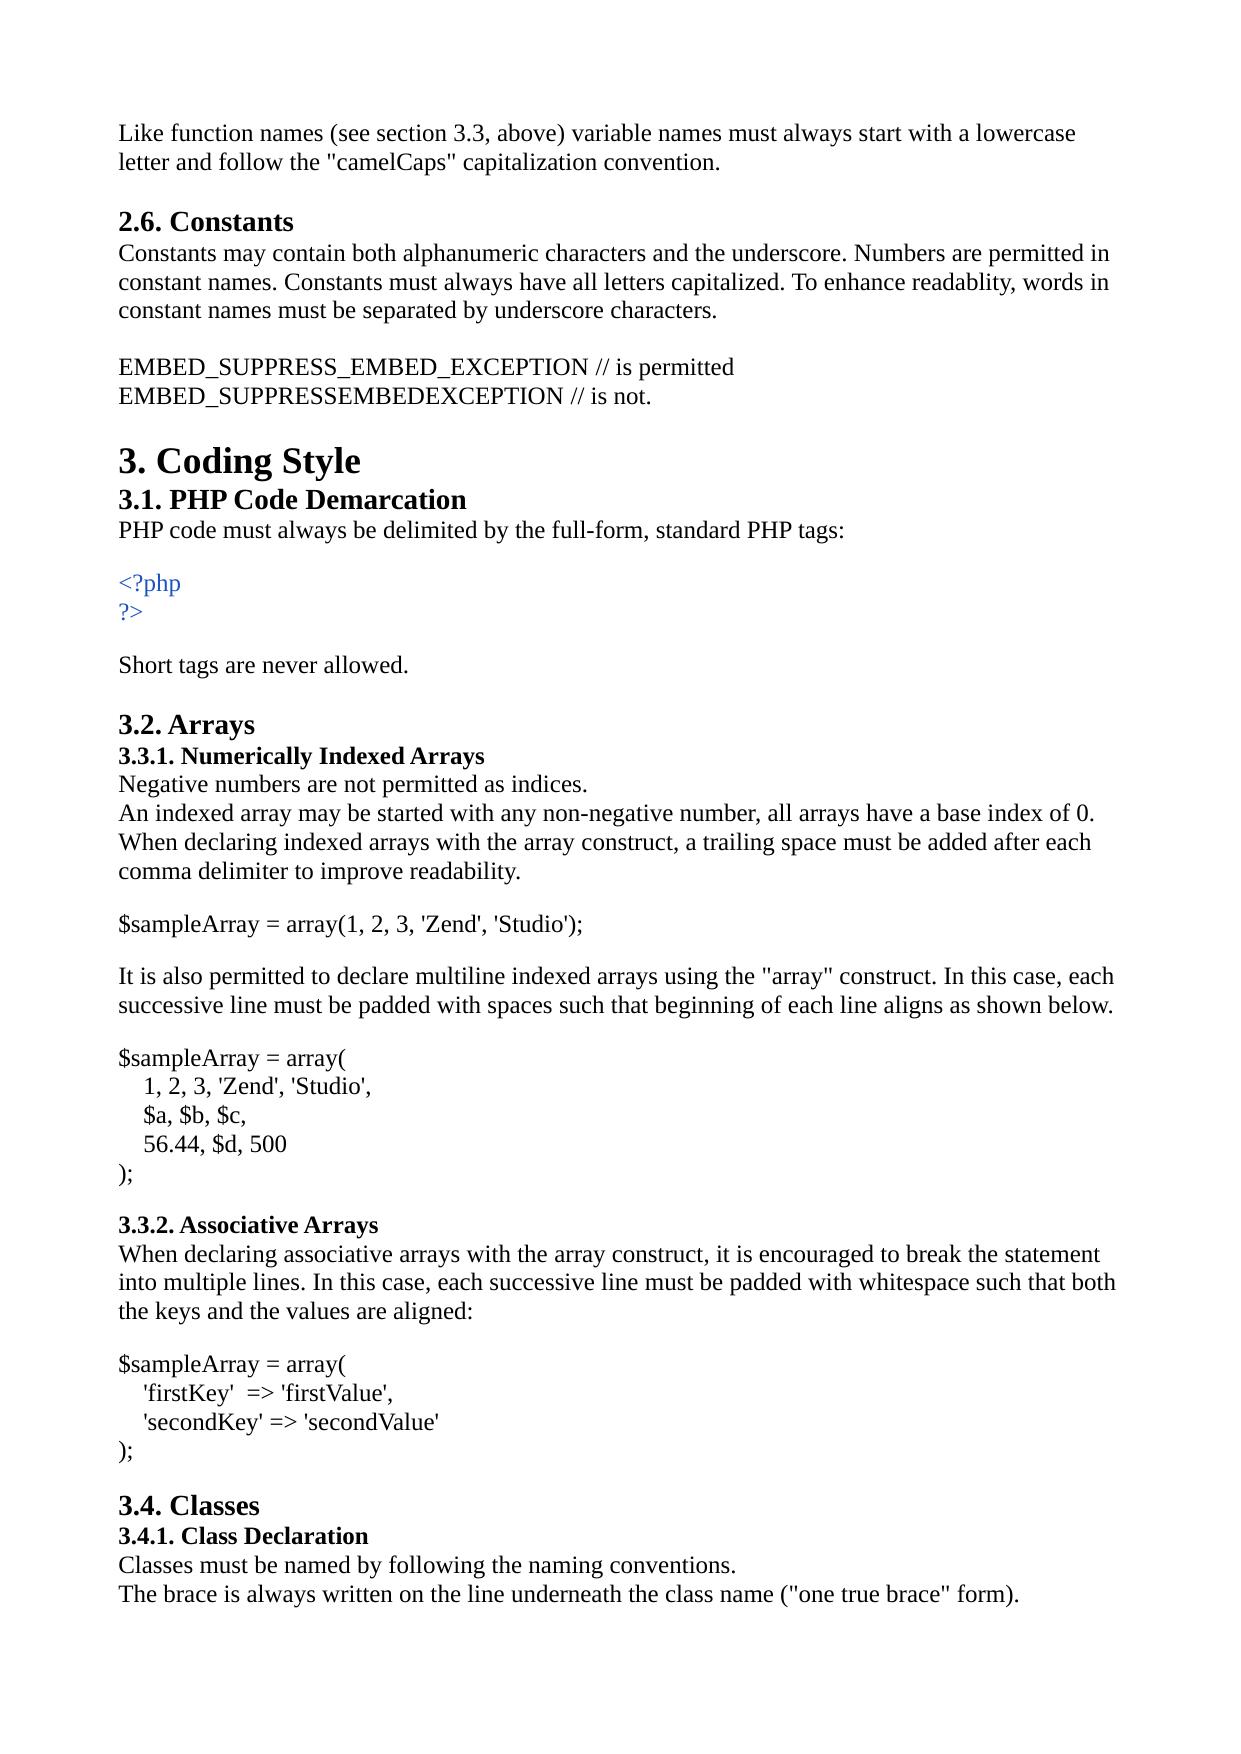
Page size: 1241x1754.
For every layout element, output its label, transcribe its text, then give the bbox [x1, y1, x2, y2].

text 'firstKey' => 'firstValue', [118, 1378, 1122, 1407]
text The brace is always written on the line underneath the class name ("one true brace" form). [118, 1579, 1122, 1607]
subtitle 3.1. PHP Code Demarcation [118, 482, 1122, 515]
text <?php [118, 568, 1122, 597]
text 56.44, $d, 500 [118, 1129, 1122, 1158]
text Constants may contain both alphanumeric characters and the underscore. Numbers are permitted in constant names. Constants must always have all letters capitalized. To enhance readablity, words in constant names must be separated by underscore characters. [118, 238, 1122, 324]
text Short tags are never allowed. [118, 650, 1122, 678]
subtitle 3. Coding Style [118, 439, 1122, 482]
text An indexed array may be started with any non-negative number, all arrays have a base index of 0. [118, 798, 1122, 827]
subtitle 3.4.1. Class Declaration [118, 1521, 1122, 1550]
text $a, $b, $c, [118, 1100, 1122, 1129]
text Like function names (see section 3.3, above) variable names must always start with a lowercase letter and follow the "camelCaps" capitalization convention. [118, 118, 1122, 176]
text Classes must be named by following the naming conventions. [118, 1550, 1122, 1579]
text EMBED_SUPPRESS_EMBED_EXCEPTION // is permitted EMBED_SUPPRESSEMBEDEXCEPTION // is not. [118, 352, 1122, 410]
subtitle 3.2. Arrays [118, 707, 1122, 741]
subtitle 3.3.2. Associative Arrays [118, 1210, 1122, 1239]
text ?> [118, 597, 1122, 626]
text $sampleArray = array(1, 2, 3, 'Zend', 'Studio'); [118, 909, 1122, 937]
text 'secondKey' => 'secondValue' [118, 1407, 1122, 1435]
text 1, 2, 3, 'Zend', 'Studio', [118, 1071, 1122, 1100]
text ); [118, 1435, 1122, 1464]
subtitle 3.4. Classes [118, 1488, 1122, 1521]
text When declaring indexed arrays with the array construct, a trailing space must be added after each comma delimiter to improve readability. [118, 827, 1122, 884]
text It is also permitted to declare multiline indexed arrays using the "array" construct. In this case, each successive line must be padded with spaces such that beginning of each line aligns as shown below. [118, 961, 1122, 1018]
subtitle 2.6. Constants [118, 204, 1122, 238]
text $sampleArray = array( [118, 1043, 1122, 1071]
text ); [118, 1158, 1122, 1186]
text Negative numbers are not permitted as indices. [118, 769, 1122, 798]
text PHP code must always be delimited by the full-form, standard PHP tags: [118, 515, 1122, 544]
subtitle 3.3.1. Numerically Indexed Arrays [118, 741, 1122, 769]
text $sampleArray = array( [118, 1349, 1122, 1378]
text When declaring associative arrays with the array construct, it is encouraged to break the statement into multiple lines. In this case, each successive line must be padded with whitespace such that both the keys and the values are aligned: [118, 1239, 1122, 1325]
